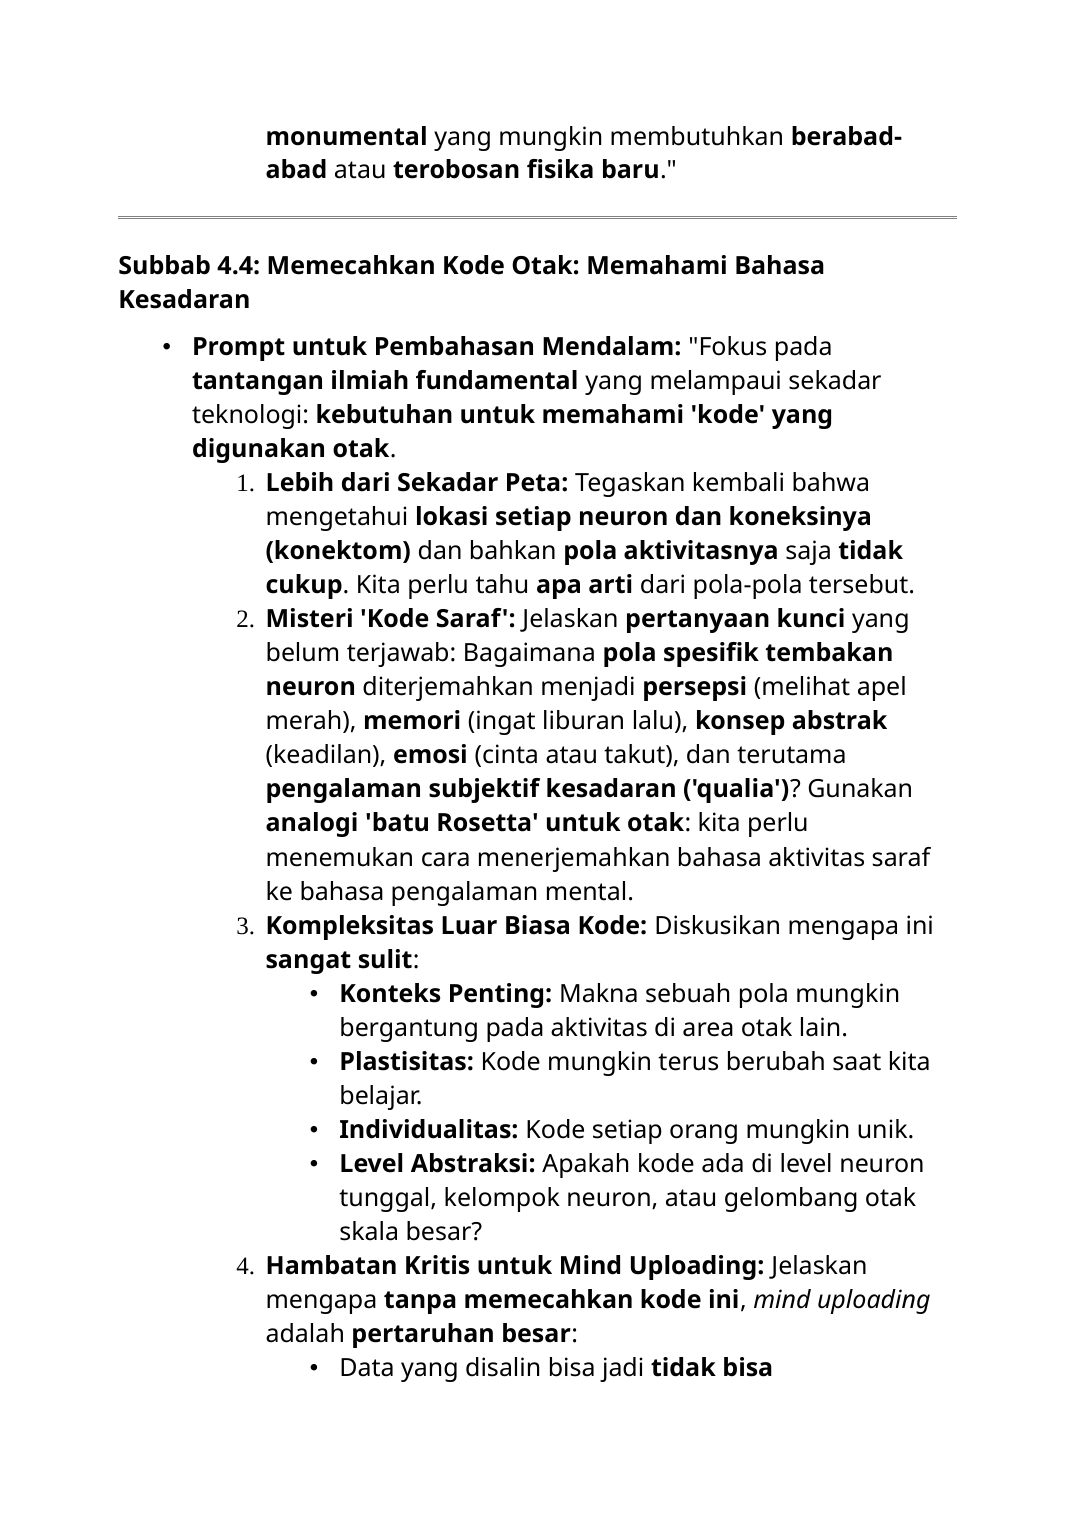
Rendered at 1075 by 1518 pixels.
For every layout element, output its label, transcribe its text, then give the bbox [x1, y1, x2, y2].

list Prompt untuk Pembahasan Mendalam: "Fokus pada tantangan ilmiah fundamental yang melampaui sekadar teknologi: kebutuhan untuk memahami 'kode' yang digunakan otak. [162, 328, 957, 464]
list monumental yang mungkin membutuhkan berabad-abad atau terobosan fisika baru." [236, 118, 957, 186]
list Data yang disalin bisa jadi tidak bisa [309, 1350, 957, 1384]
list Plastisitas: Kode mungkin terus berubah saat kita belajar. [309, 1043, 957, 1112]
list Individualitas: Kode setiap orang mungkin unik. [309, 1112, 957, 1146]
list Misteri 'Kode Saraf': Jelaskan pertanyaan kunci yang belum terjawab: Bagaimana pola spesifik tembakan neuron diterjemahkan menjadi persepsi (melihat apel merah), memori (ingat liburan lalu), konsep abstrak (keadilan), emosi (cinta atau takut), dan terutama pengalaman subjektif kesadaran ('qualia')? Gunakan analogi 'batu Rosetta' untuk otak: kita perlu menemukan cara menerjemahkan bahasa aktivitas saraf ke bahasa pengalaman mental. [236, 601, 957, 907]
text Subbab 4.4: Memecahkan Kode Otak: Memahami Bahasa Kesadaran [118, 248, 957, 316]
list Kompleksitas Luar Biasa Kode: Diskusikan mengapa ini sangat sulit: [236, 907, 957, 975]
list Level Abstraksi: Apakah kode ada di level neuron tunggal, kelompok neuron, atau gelombang otak skala besar? [309, 1146, 957, 1248]
list Lebih dari Sekadar Peta: Tegaskan kembali bahwa mengetahui lokasi setiap neuron dan koneksinya (konektom) dan bahkan pola aktivitasnya saja tidak cukup. Kita perlu tahu apa arti dari pola-pola tersebut. [236, 464, 957, 601]
list Konteks Penting: Makna sebuah pola mungkin bergantung pada aktivitas di area otak lain. [309, 975, 957, 1043]
list Hambatan Kritis untuk Mind Uploading: Jelaskan mengapa tanpa memecahkan kode ini, mind uploading adalah pertaruhan besar: [236, 1248, 957, 1350]
